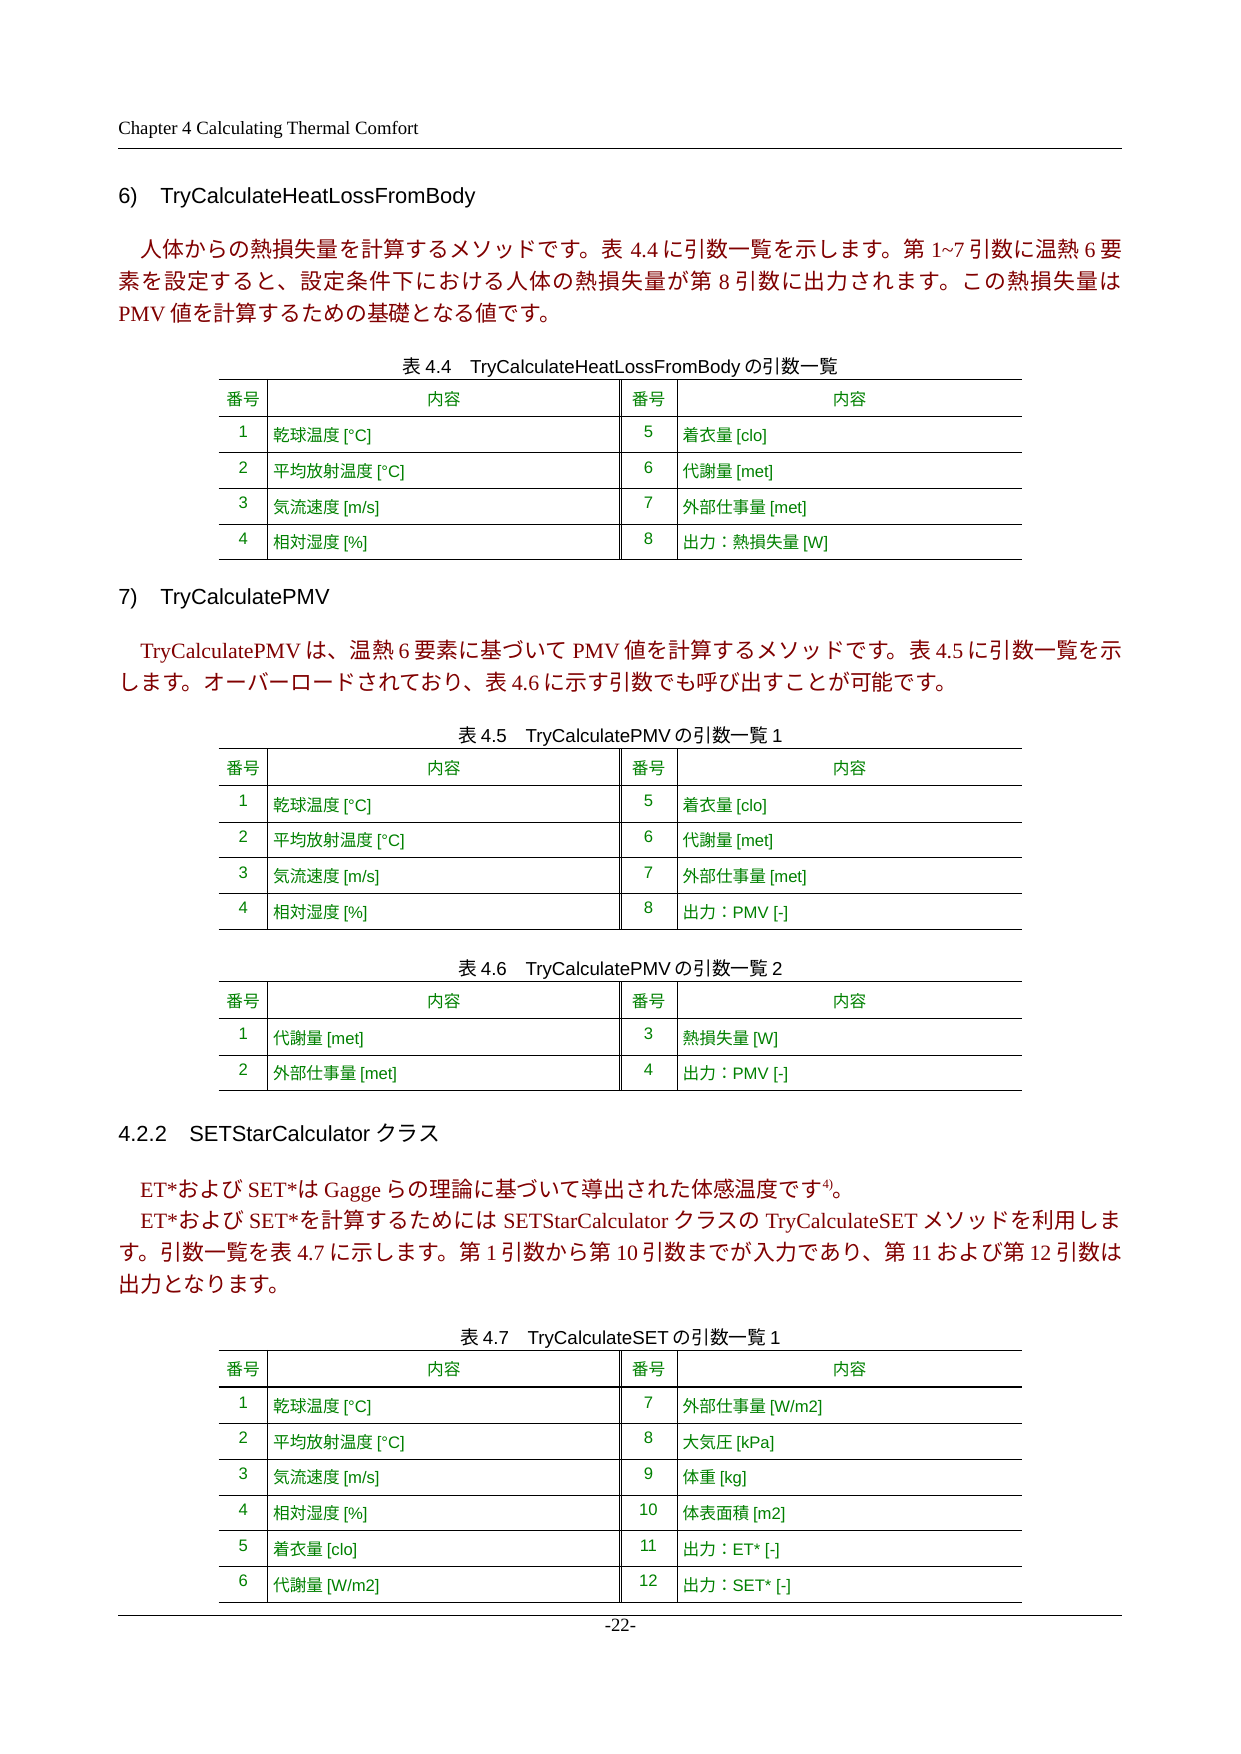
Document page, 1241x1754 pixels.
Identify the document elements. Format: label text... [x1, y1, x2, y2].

table_cell 乾球温度 [°C] [268, 786, 619, 822]
table_cell 2 [219, 823, 267, 857]
table_cell 7 [622, 1388, 677, 1423]
table_cell 12 [622, 1567, 677, 1602]
table_header 番号 [219, 380, 267, 416]
table_cell 3 [622, 1019, 677, 1054]
table_cell 5 [622, 417, 677, 452]
table_cell 10 [622, 1496, 677, 1530]
text TryCalculatePMVは、温熱6要素に基づいてPMV値を計算するメソッドです。表4.5に引数一覧を示します。オーバーロードされており、表4.6に示す引数でも呼び出すことが可能です。 [118, 633, 1122, 697]
table_cell 3 [219, 858, 267, 893]
table_cell 平均放射温度 [°C] [268, 1424, 619, 1459]
table_cell 7 [622, 489, 677, 524]
table_header 番号 [622, 982, 677, 1018]
table_cell 着衣量 [clo] [268, 1531, 619, 1566]
table_cell 4 [622, 1056, 677, 1090]
table_cell 平均放射温度 [°C] [268, 823, 619, 857]
table_cell 外部仕事量 [met] [678, 489, 1022, 524]
subtitle SETStarCalculatorクラス [118, 1116, 1122, 1147]
table_cell 着衣量 [clo] [678, 417, 1022, 452]
table_header 番号 [219, 1351, 267, 1386]
table_cell 8 [622, 1424, 677, 1459]
table_header 内容 [678, 380, 1022, 416]
text ET*およびSET*はGaggeらの理論に基づいて導出された体感温度です)。 [118, 1172, 1122, 1203]
table_cell 5 [622, 786, 677, 822]
table_cell 相対湿度 [%] [268, 1496, 619, 1530]
table_cell 相対湿度 [%] [268, 894, 619, 929]
subtitle TryCalculatePMV [118, 585, 1122, 609]
table_cell 乾球温度 [°C] [268, 1388, 619, 1423]
table_cell 出力：SET* [-] [678, 1567, 1022, 1602]
table_cell 熱損失量 [W] [678, 1019, 1022, 1054]
table_cell 6 [219, 1567, 267, 1602]
text ET*およびSET*を計算するためにはSETStarCalculatorクラスのTryCalculateSETメソッドを利用します。引数一覧を表4.7に示します。第1引数から第10引数までが入力であり、第11および第12引数は出力となります。 [118, 1203, 1122, 1298]
table_cell 1 [219, 417, 267, 452]
text 表4.5 TryCalculatePMVの引数一覧1 [118, 721, 1122, 748]
table_header 内容 [268, 380, 619, 416]
table_cell 2 [219, 453, 267, 488]
table_cell 乾球温度 [°C] [268, 417, 619, 452]
table_cell 平均放射温度 [°C] [268, 453, 619, 488]
table_cell 着衣量 [clo] [678, 786, 1022, 822]
table_cell 4 [219, 1496, 267, 1530]
table_header 番号 [622, 1351, 677, 1386]
table_cell 2 [219, 1056, 267, 1090]
table_header 番号 [622, 380, 677, 416]
table_cell 6 [622, 823, 677, 857]
table_cell 代謝量 [met] [678, 823, 1022, 857]
table_cell 3 [219, 489, 267, 524]
table_cell 7 [622, 858, 677, 893]
table_cell 代謝量 [met] [268, 1019, 619, 1054]
table_cell 外部仕事量 [met] [678, 858, 1022, 893]
table_cell 外部仕事量 [W/m2] [678, 1388, 1022, 1423]
table_header 番号 [219, 749, 267, 785]
table_cell 8 [622, 894, 677, 929]
table_cell 6 [622, 453, 677, 488]
table_cell 9 [622, 1460, 677, 1494]
table_cell 1 [219, 1019, 267, 1054]
table_header 内容 [268, 1351, 619, 1386]
table_header 番号 [219, 982, 267, 1018]
table_cell 外部仕事量 [met] [268, 1056, 619, 1090]
table_header 番号 [622, 749, 677, 785]
table_header 内容 [678, 1351, 1022, 1386]
table_cell 5 [219, 1531, 267, 1566]
table_cell 代謝量 [met] [678, 453, 1022, 488]
table_cell 体表面積 [m2] [678, 1496, 1022, 1530]
table_header 内容 [268, 982, 619, 1018]
text 表4.7 TryCalculateSETの引数一覧1 [118, 1322, 1122, 1350]
subtitle TryCalculateHeatLossFromBody [118, 184, 1122, 208]
table_header 内容 [678, 749, 1022, 785]
table_cell 代謝量 [W/m2] [268, 1567, 619, 1602]
text 人体からの熱損失量を計算するメソッドです。表4.4に引数一覧を示します。第1~7引数に温熱6要素を設定すると、設定条件下における人体の熱損失量が第8引数に出力されます。この熱損失量はPMV値を計算するための基礎となる値です。 [118, 232, 1122, 327]
table_cell 出力：PMV [-] [678, 1056, 1022, 1090]
table_cell 出力：熱損失量 [W] [678, 525, 1022, 559]
table_cell 1 [219, 786, 267, 822]
table_cell 相対湿度 [%] [268, 525, 619, 559]
table_cell 4 [219, 894, 267, 929]
table_cell 出力：ET* [-] [678, 1531, 1022, 1566]
table_cell 3 [219, 1460, 267, 1494]
table_cell 気流速度 [m/s] [268, 858, 619, 893]
table_cell 4 [219, 525, 267, 559]
table_header 内容 [678, 982, 1022, 1018]
text 表4.4 TryCalculateHeatLossFromBodyの引数一覧 [118, 352, 1122, 379]
table_cell 11 [622, 1531, 677, 1566]
table_cell 気流速度 [m/s] [268, 1460, 619, 1494]
table_cell 気流速度 [m/s] [268, 489, 619, 524]
text 表4.6 TryCalculatePMVの引数一覧2 [118, 954, 1122, 981]
table_cell 出力：PMV [-] [678, 894, 1022, 929]
table_header 内容 [268, 749, 619, 785]
table_cell 2 [219, 1424, 267, 1459]
table_cell 1 [219, 1388, 267, 1423]
table_cell 体重 [kg] [678, 1460, 1022, 1494]
table_cell 8 [622, 525, 677, 559]
table_cell 大気圧 [kPa] [678, 1424, 1022, 1459]
